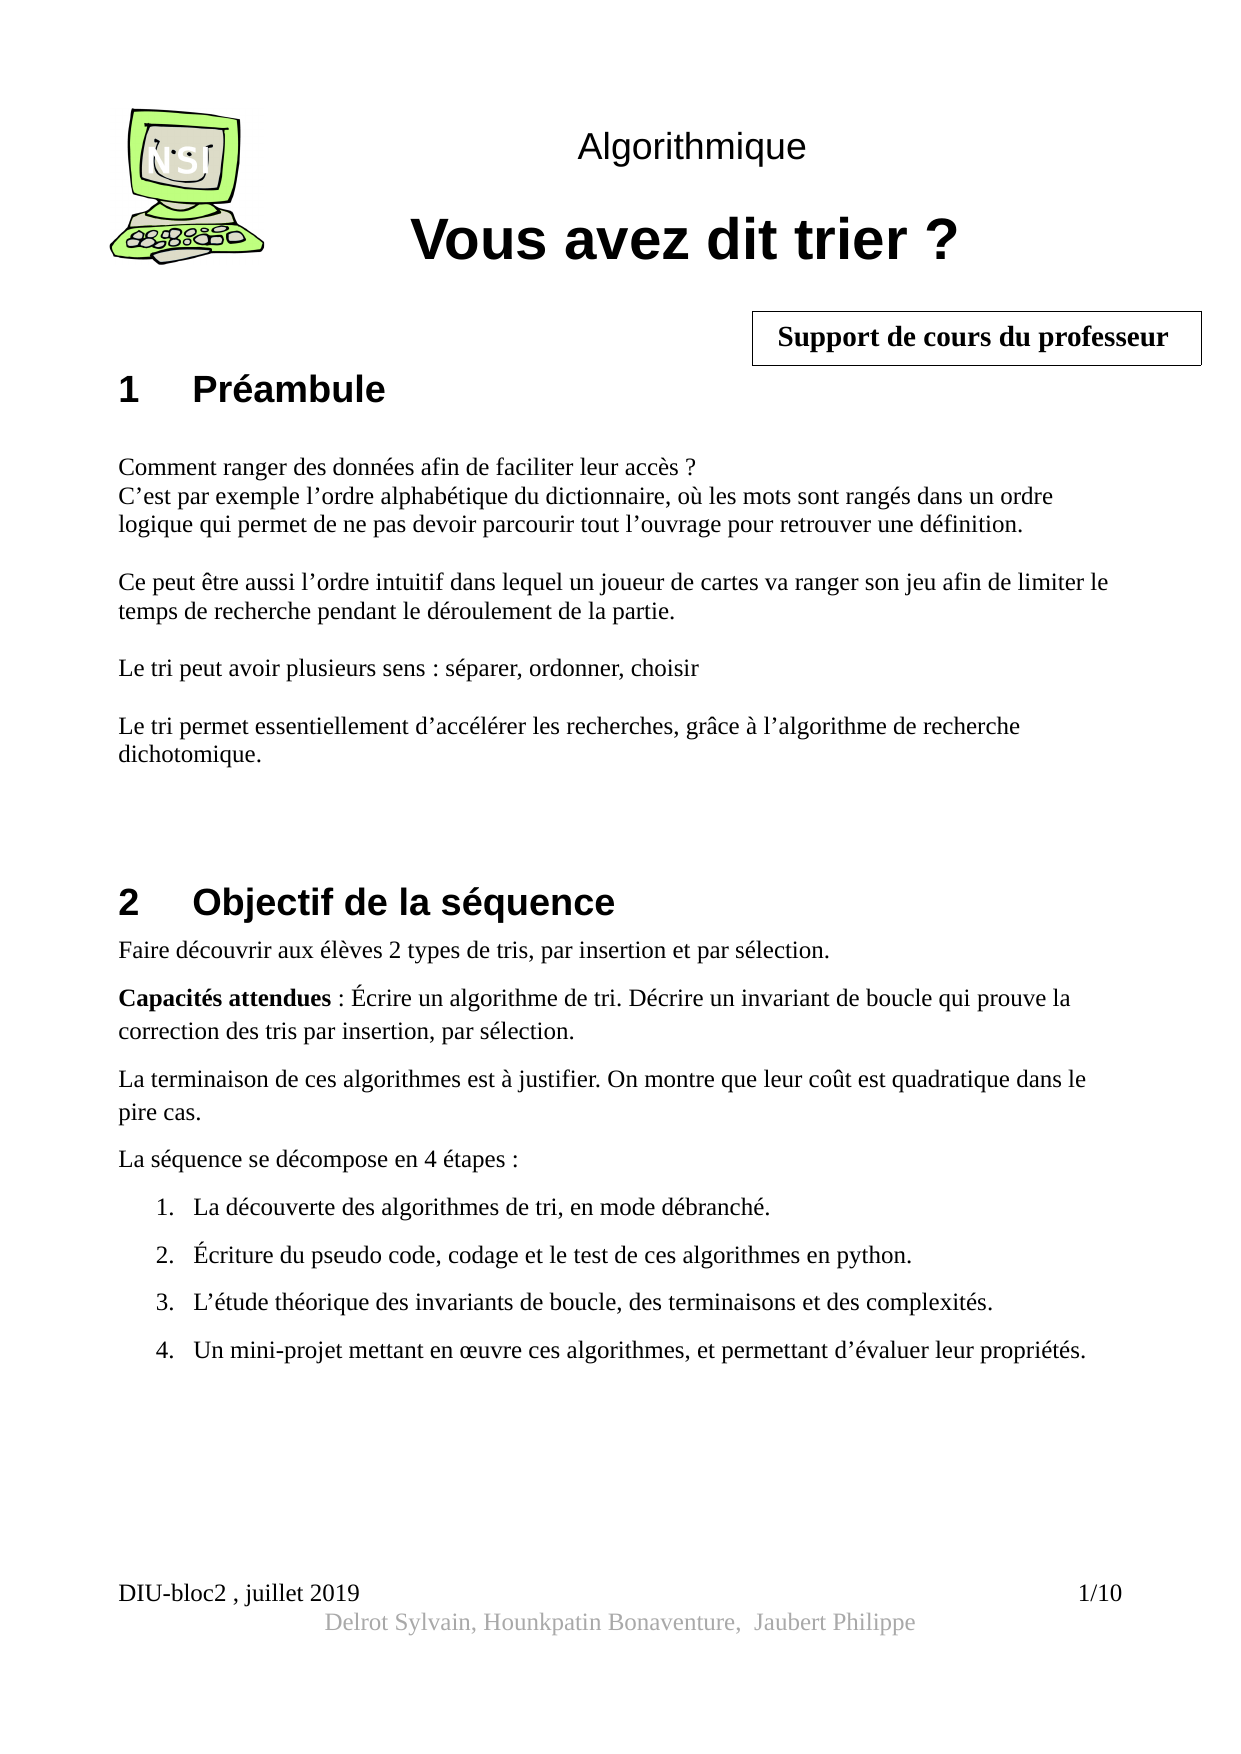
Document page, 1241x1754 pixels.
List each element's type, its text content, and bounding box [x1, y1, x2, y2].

subtitle Préambule [118, 367, 1122, 411]
subtitle Objectif de la séquence [118, 879, 1122, 923]
text Capacités attendues : Écrire un algorithme de tri. Décrire un invariant de boucle qui prouve la correction des tris par insertion, par sélection. [118, 983, 1122, 1045]
text C’est par exemple l’ordre alphabétique du dictionnaire, où les mots sont rangés dans un ordre logique qui permet de ne pas devoir parcourir tout l’ouvrage pour retrouver une définition. [118, 481, 1122, 538]
text Support de cours du professeur [761, 319, 1192, 353]
text Ce peut être aussi l’ordre intuitif dans lequel un joueur de cartes va ranger son jeu afin de limiter le temps de recherche pendant le déroulement de la partie. [118, 567, 1122, 624]
list Écriture du pseudo code, codage et le test de ces algorithmes en python. [156, 1240, 1122, 1268]
text La terminaison de ces algorithmes est à justifier. On montre que leur coût est quadratique dans le pire cas. [118, 1064, 1122, 1126]
text Le tri permet essentiellement d’accélérer les recherches, grâce à l’algorithme de recherche dichotomique. [118, 711, 1122, 768]
text Le tri peut avoir plusieurs sens : séparer, ordonner, choisir [118, 653, 1122, 682]
list La découverte des algorithmes de tri, en mode débranché. [156, 1192, 1122, 1221]
list L’étude théorique des invariants de boucle, des terminaisons et des complexités. [156, 1287, 1122, 1316]
text La séquence se décompose en 4 étapes : [118, 1144, 1122, 1173]
text Comment ranger des données afin de faciliter leur accès ? [118, 452, 1122, 481]
picture [109, 108, 265, 265]
subtitle Algorithmique [265, 124, 1122, 167]
list Un mini-projet mettant en œuvre ces algorithmes, et permettant d’évaluer leur propriétés. [156, 1335, 1122, 1364]
text Faire découvrir aux élèves 2 types de tris, par insertion et par sélection. [118, 936, 1122, 964]
title Vous avez dit trier ? [118, 205, 1122, 272]
